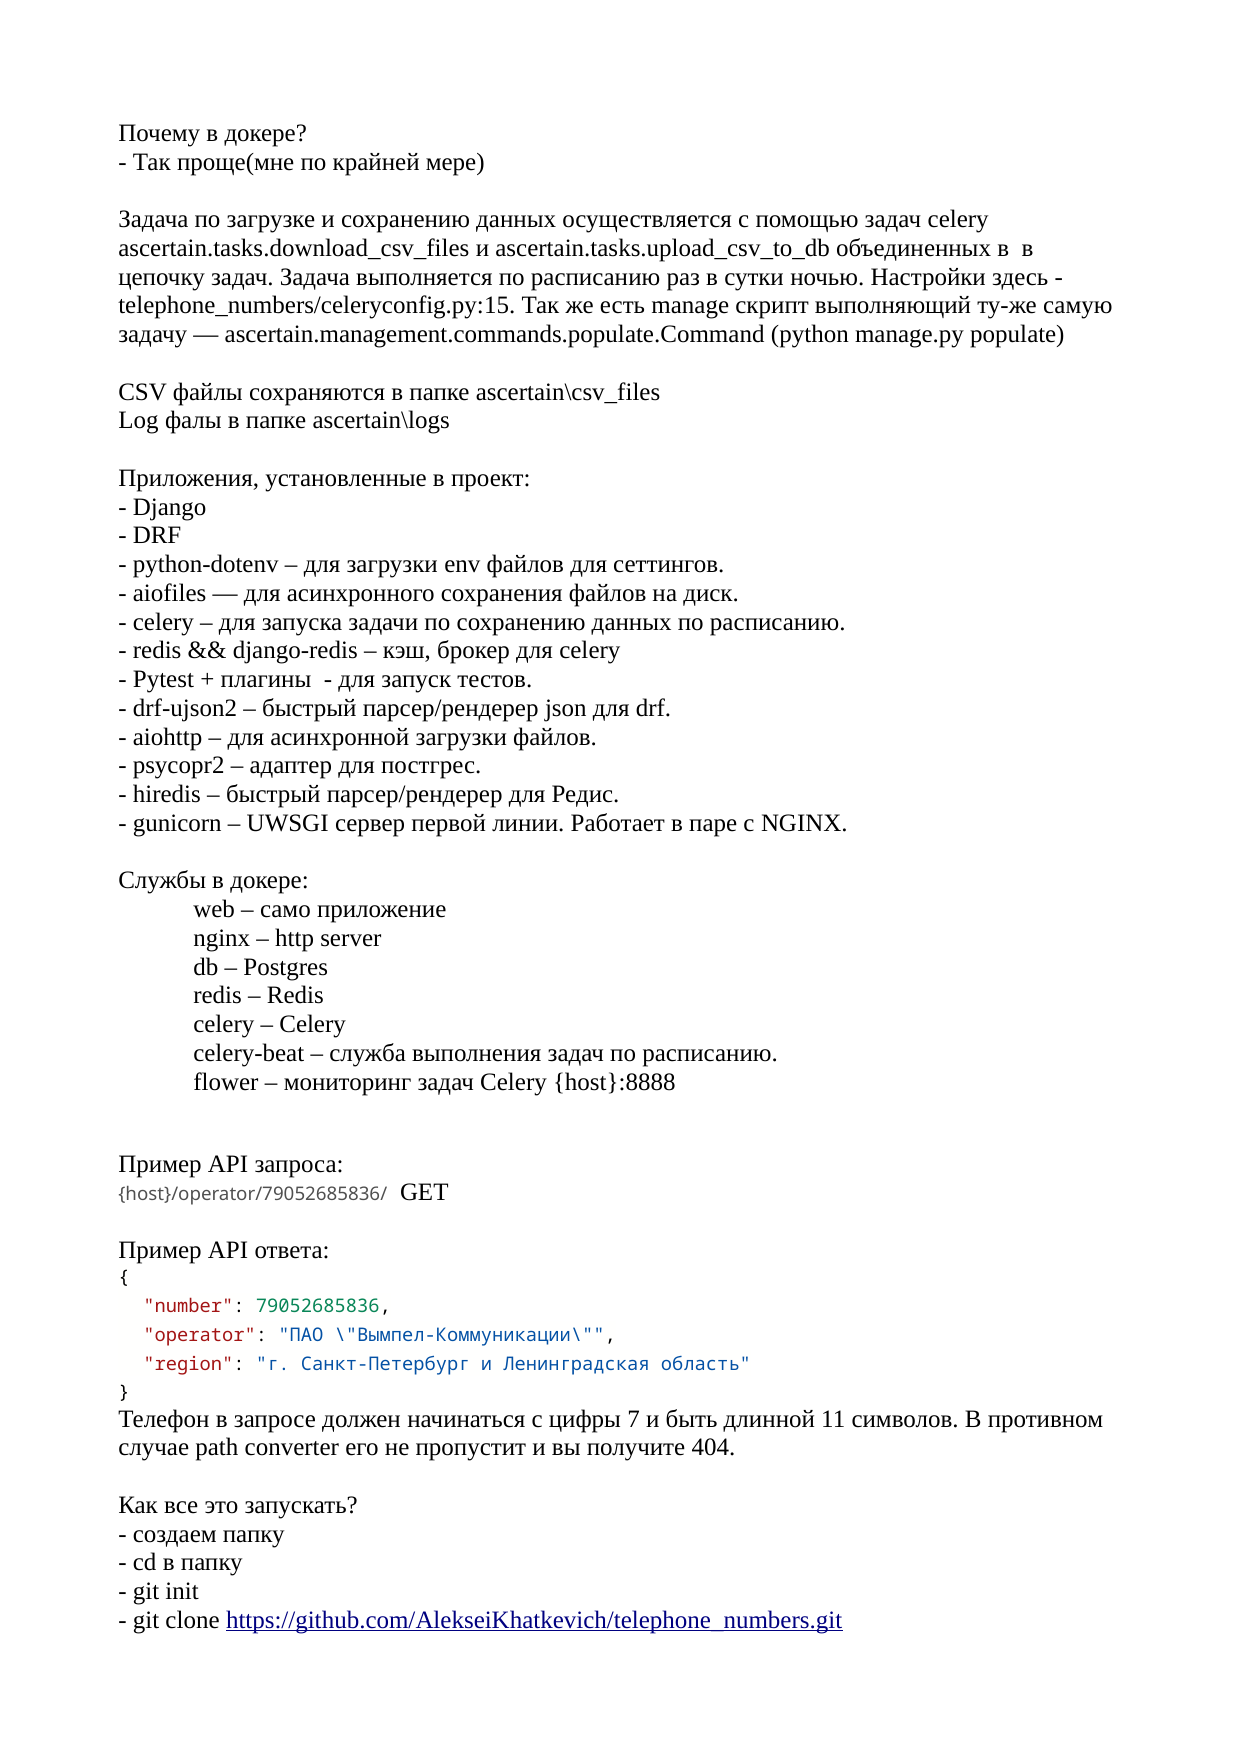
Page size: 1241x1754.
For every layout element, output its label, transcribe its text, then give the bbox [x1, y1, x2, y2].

text CSV файлы сохраняются в папке ascertain\csv_files [118, 377, 1122, 406]
text - gunicorn – UWSGI сервер первой линии. Работает в паре с NGINX. [118, 808, 1122, 837]
text flower – мониторинг задач Celery {host}:8888 [118, 1067, 1122, 1096]
text } [118, 1376, 1122, 1404]
text {host}/operator/79052685836/ GET [118, 1177, 1122, 1206]
text redis – Redis [118, 981, 1122, 1009]
text - создаем папку [118, 1519, 1122, 1547]
text celery-beat – служба выполнения задач по расписанию. [118, 1038, 1122, 1067]
text Телефон в запросе должен начинаться с цифры 7 и быть длинной 11 символов. В противном случае path converter его не пропустит и вы получите 404. [118, 1404, 1122, 1461]
text - DRF [118, 521, 1122, 549]
text - Django [118, 492, 1122, 521]
text - hiredis – быстрый парсер/рендерер для Редис. [118, 779, 1122, 808]
text web – само приложение [118, 894, 1122, 923]
text - git init [118, 1576, 1122, 1605]
text - psycopr2 – адаптер для постгрес. [118, 751, 1122, 779]
text - cd в папку [118, 1547, 1122, 1576]
text db – Postgres [118, 952, 1122, 981]
text - drf-ujson2 – быстрый парсер/рендерер json для drf. [118, 693, 1122, 722]
text nginx – http server [118, 923, 1122, 952]
text Пример API ответа: [118, 1235, 1122, 1264]
text - celery – для запуска задачи по сохранению данных по расписанию. [118, 607, 1122, 636]
text - Pytest + плагины - для запуск тестов. [118, 664, 1122, 693]
text Почему в докере? [118, 118, 1122, 147]
text - python-dotenv – для загрузки env файлов для сеттингов. [118, 549, 1122, 578]
text "operator": "ПАО \"Вымпел-Коммуникации\"", [118, 1318, 1122, 1347]
text "region": "г. Санкт-Петербург и Ленинградская область" [118, 1347, 1122, 1376]
text Как все это запускать? [118, 1490, 1122, 1519]
text Пример API запроса: [118, 1149, 1122, 1177]
text Службы в докере: [118, 866, 1122, 894]
text - Так проще(мне по крайней мере) [118, 147, 1122, 176]
text "number": 79052685836, [118, 1289, 1122, 1318]
text { [118, 1264, 1122, 1289]
text - aiofiles — для асинхронного сохранения файлов на диск. [118, 578, 1122, 607]
text - redis && django-redis – кэш, брокер для celery [118, 636, 1122, 664]
text Задача по загрузке и сохранению данных осуществляется с помощью задач celery ascertain.tasks.download_csv_files и ascertain.tasks.upload_csv_to_db объединенных в в цепочку задач. Задача выполняется по расписанию раз в сутки ночью. Настройки здесь - telephone_numbers/celeryconfig.py:15. Так же есть manage скрипт выполняющий ту-же самую задачу — ascertain.management.commands.populate.Command (python manage.py populate) [118, 204, 1122, 348]
text - git clone https://github.com/AlekseiKhatkevich/telephone_numbers.git [118, 1605, 1122, 1634]
text celery – Celery [118, 1009, 1122, 1038]
text - aiohttp – для асинхронной загрузки файлов. [118, 722, 1122, 751]
text Log фалы в папке ascertain\logs [118, 406, 1122, 434]
text Приложения, установленные в проект: [118, 463, 1122, 492]
